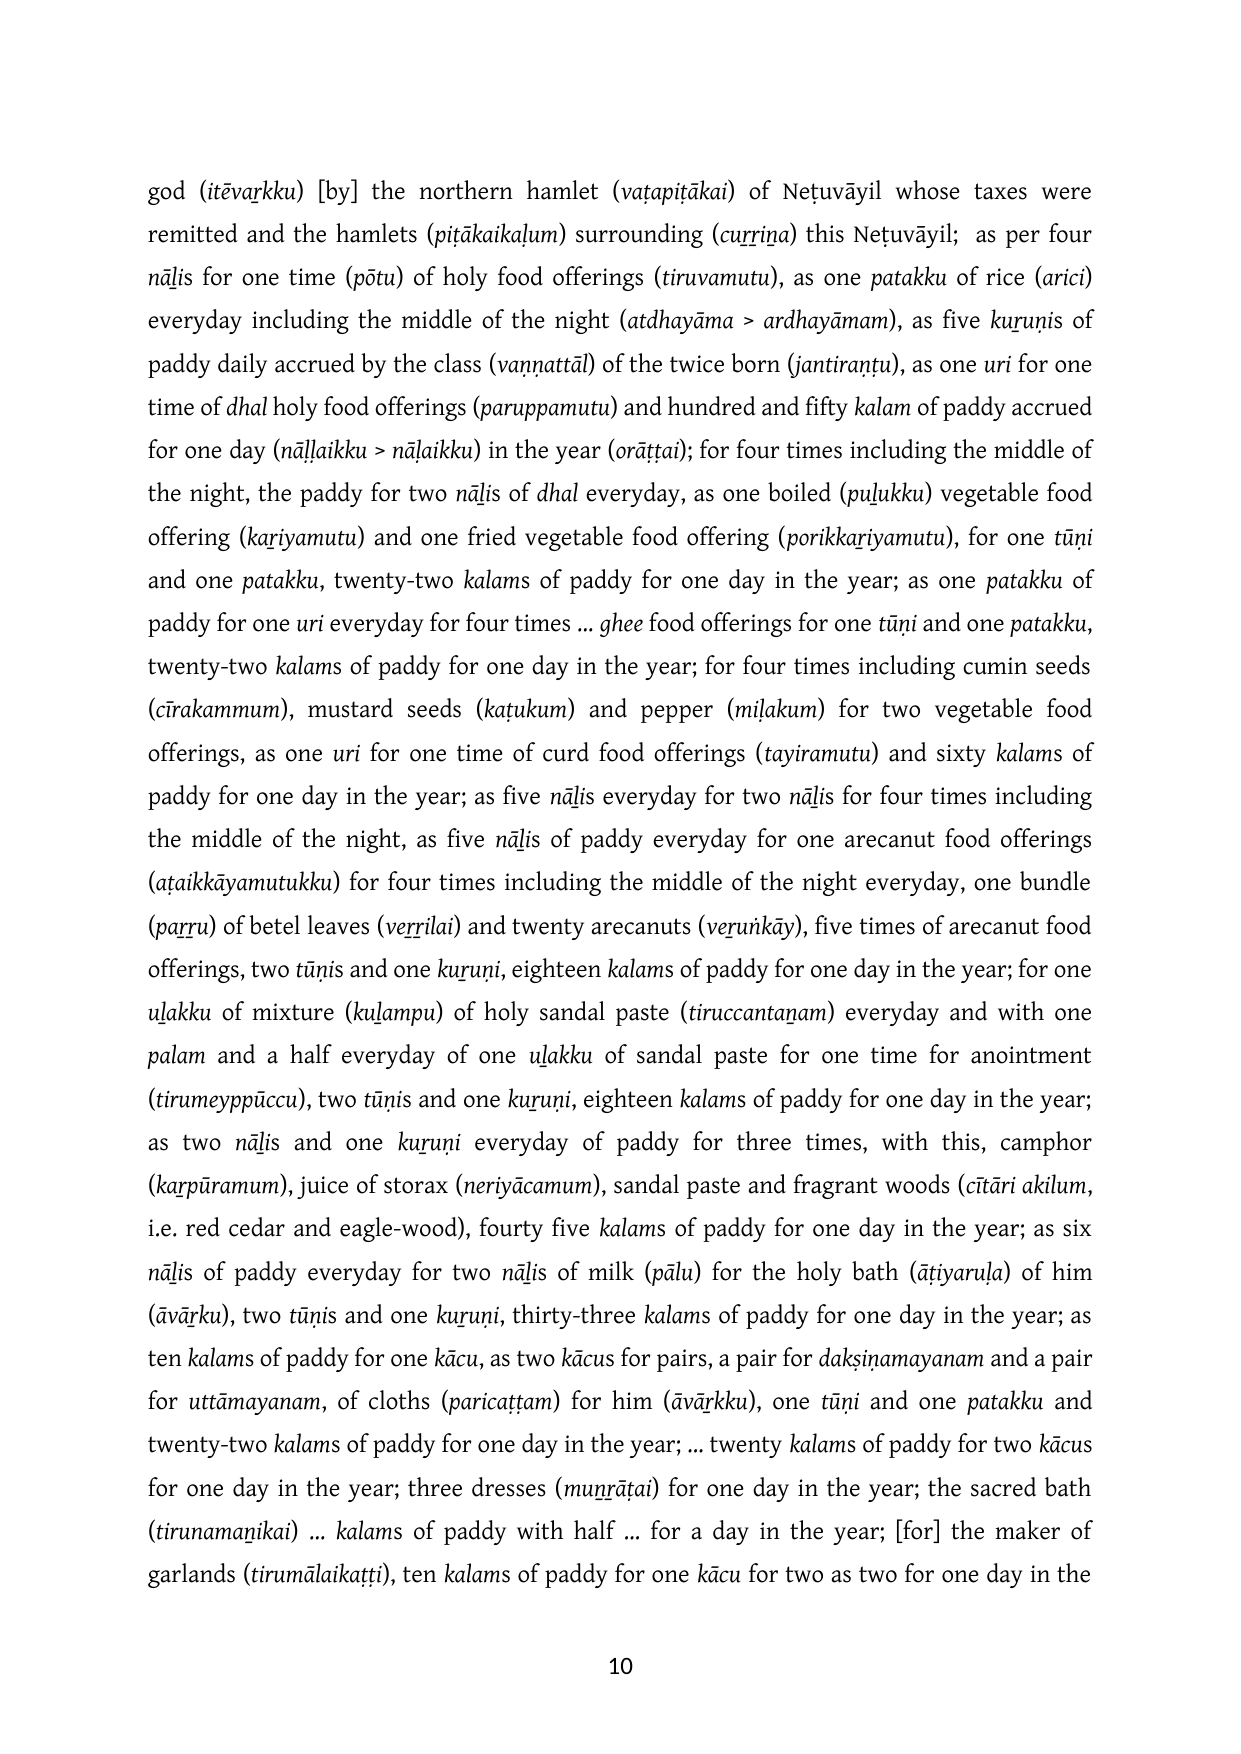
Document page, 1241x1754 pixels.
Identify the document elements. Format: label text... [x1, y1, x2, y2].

text god (itēvaṟkku) [by] the northern hamlet (vaṭapiṭākai) of Neṭuvāyil whose taxes were remitted and the hamlets (piṭākaikaḷum) surrounding (cuṟṟiṉa) this Neṭuvāyil; as per four nāḻis for one time (pōtu) of holy food offerings (tiruvamutu), as one patakku of rice (arici) everyday including the middle of the night (atdhayāma > ardhayāmam), as five kuṟuṇis of paddy daily accrued by the class (vaṇṇattāl) of the twice born (jantiraṇṭu), as one uri for one time of dhal holy food offerings (paruppamutu) and hundred and fifty kalam of paddy accrued for one day (nāḷḷaikku > nāḷaikku) in the year (orāṭṭai); for four times including the middle of the night, the paddy for two nāḻis of dhal everyday, as one boiled (puḻukku) vegetable food offering (kaṟiyamutu) and one fried vegetable food offering (porikkaṟiyamutu), for one tūṇi and one patakku, twenty-two kalams of paddy for one day in the year; as one patakku of paddy for one uri everyday for four times … ghee food offerings for one tūṇi and one patakku, twenty-two kalams of paddy for one day in the year; for four times including cumin seeds (cīrakammum), mustard seeds (kaṭukum) and pepper (miḷakum) for two vegetable food offerings, as one uri for one time of curd food offerings (tayiramutu) and sixty kalams of paddy for one day in the year; as five nāḻis everyday for two nāḻis for four times including the middle of the night, as five nāḻis of paddy everyday for one arecanut food offerings (aṭaikkāyamutukku) for four times including the middle of the night everyday, one bundle (paṟṟu) of betel leaves (veṟṟilai) and twenty arecanuts (veṟuṅkāy), five times of arecanut food offerings, two tūṇis and one kuṟuṇi, eighteen kalams of paddy for one day in the year; for one uḻakku of mixture (kuḻampu) of holy sandal paste (tiruccantaṉam) everyday and with one palam and a half everyday of one uḻakku of sandal paste for one time for anointment (tirumeyppūccu), two tūṇis and one kuṟuṇi, eighteen kalams of paddy for one day in the year; as two nāḻis and one kuṟuṇi everyday of paddy for three times, with this, camphor (kaṟpūramum), juice of storax (neriyācamum), sandal paste and fragrant woods (cītāri akilum, i.e. red cedar and eagle-wood), fourty five kalams of paddy for one day in the year; as six nāḻis of paddy everyday for two nāḻis of milk (pālu) for the holy bath (āṭiyaruḷa) of him (āvāṟku), two tūṇis and one kuṟuṇi, thirty-three kalams of paddy for one day in the year; as ten kalams of paddy for one kācu, as two kācus for pairs, a pair for dakṣiṇamayanam and a pair for uttāmayanam, of cloths (paricaṭṭam) for him (āvāṟkku), one tūṇi and one patakku and twenty-two kalams of paddy for one day in the year; … twenty kalams of paddy for two kācus for one day in the year; three dresses (muṉṟāṭai) for one day in the year; the sacred bath (tirunamaṉikai) … kalams of paddy with half … for a day in the year; [for] the maker of garlands (tirumālaikaṭṭi), ten kalams of paddy for one kācu for two as two for one day in the [148, 177, 1093, 1589]
